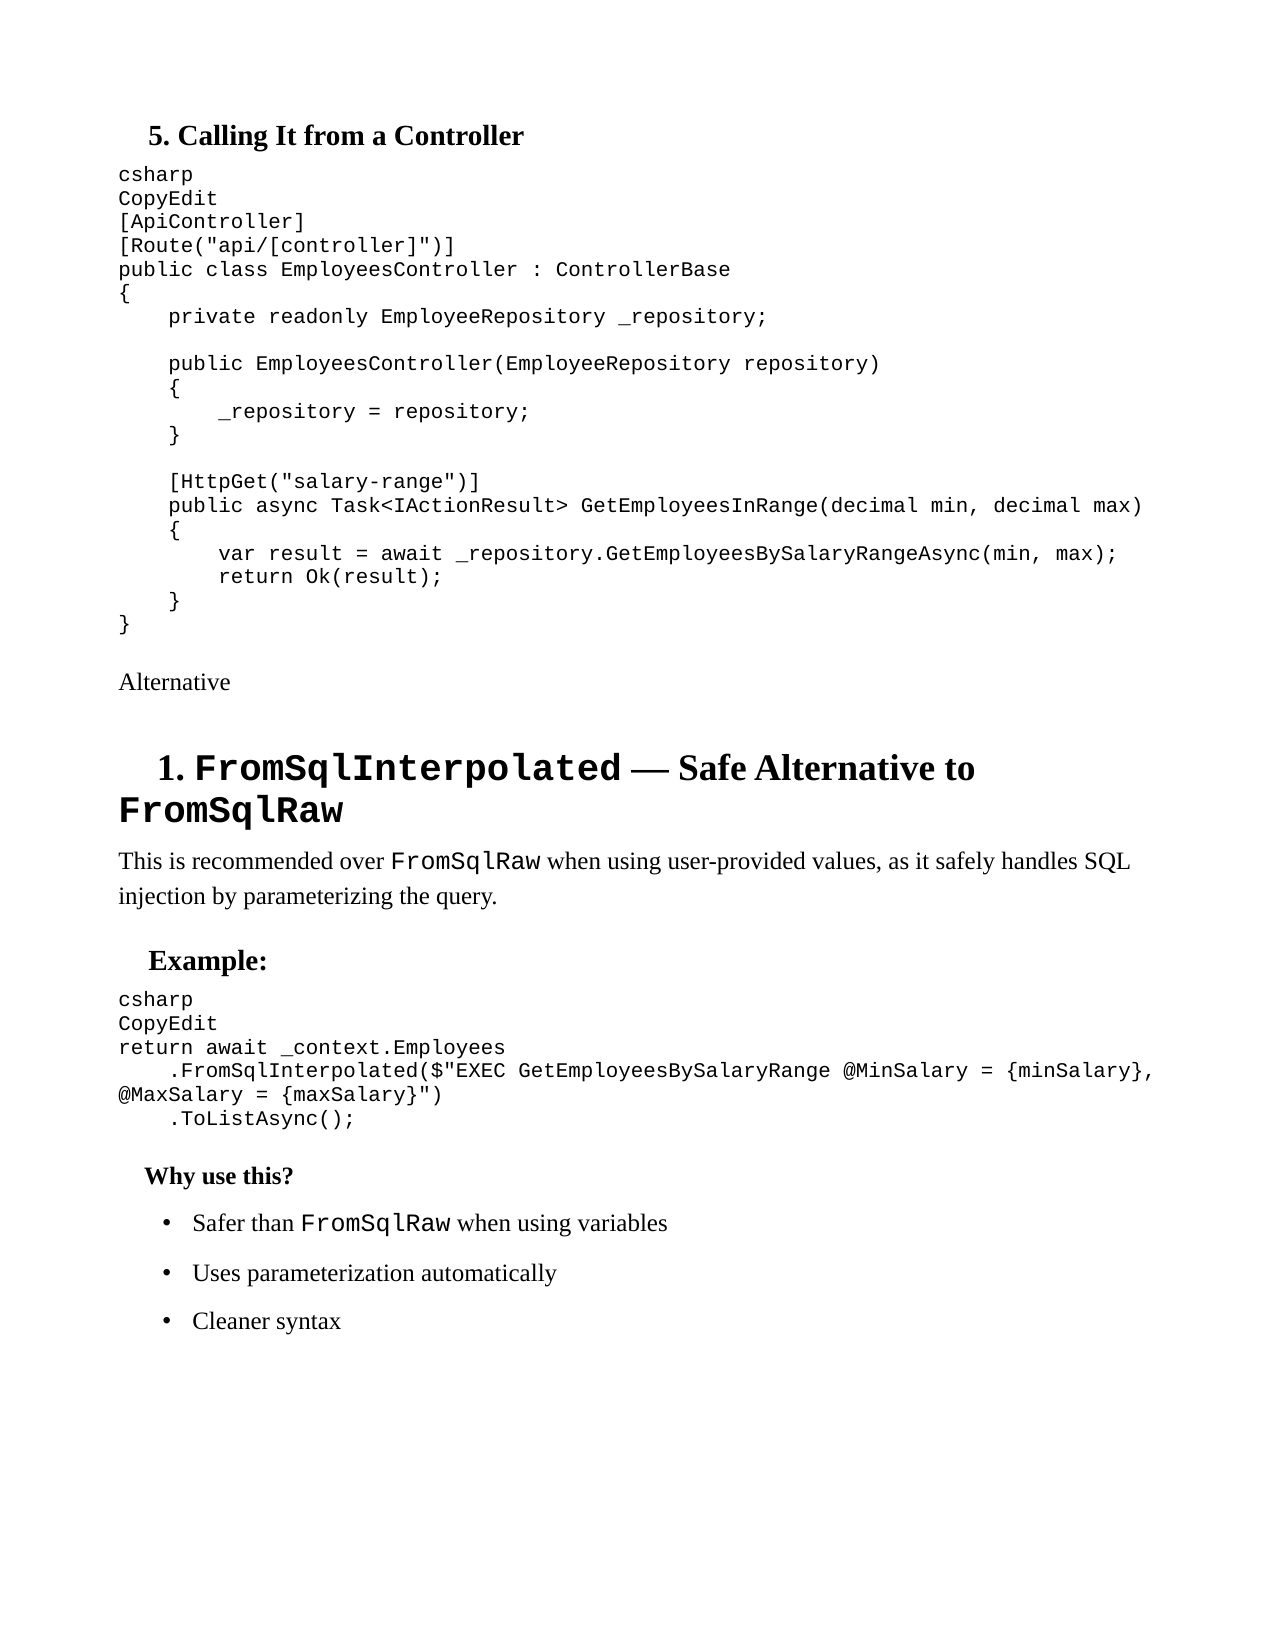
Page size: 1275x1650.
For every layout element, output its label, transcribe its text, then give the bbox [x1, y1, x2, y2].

text var result = await _repository.GetEmployeesBySalaryRangeAsync(min, max); [118, 542, 1157, 566]
text csharp [118, 164, 1157, 188]
text } [118, 613, 1157, 637]
text } [118, 424, 1157, 448]
text return await _context.Employees [118, 1037, 1157, 1060]
text { [118, 519, 1157, 542]
list Safer than FromSqlRaw when using variables [162, 1208, 1157, 1239]
list Uses parameterization automatically [162, 1258, 1157, 1287]
text ✅ Why use this? [118, 1161, 1157, 1189]
subtitle ✅ 5. Calling It from a Controller [118, 118, 1157, 152]
subtitle ✅ 1. FromSqlInterpolated — Safe Alternative to FromSqlRaw [118, 745, 1157, 834]
text .FromSqlInterpolated($"EXEC GetEmployeesBySalaryRange @MinSalary = {minSalary}, @MaxSalary = {maxSalary}") [118, 1060, 1157, 1108]
text _repository = repository; [118, 401, 1157, 424]
text public class EmployeesController : ControllerBase [118, 259, 1157, 282]
text [HttpGet("salary-range")] [118, 472, 1157, 495]
text public EmployeesController(EmployeeRepository repository) [118, 353, 1157, 377]
text [Route("api/[controller]")] [118, 235, 1157, 259]
text return Ok(result); [118, 566, 1157, 590]
text CopyEdit [118, 188, 1157, 211]
text public async Task<IActionResult> GetEmployeesInRange(decimal min, decimal max) [118, 495, 1157, 519]
text csharp [118, 989, 1157, 1013]
subtitle 🔹 Example: [118, 943, 1157, 977]
text Alternative [118, 667, 1157, 695]
text { [118, 377, 1157, 401]
text private readonly EmployeeRepository _repository; [118, 306, 1157, 330]
list Cleaner syntax [162, 1306, 1157, 1335]
text .ToListAsync(); [118, 1108, 1157, 1131]
text CopyEdit [118, 1013, 1157, 1037]
text } [118, 590, 1157, 613]
text { [118, 282, 1157, 306]
text This is recommended over FromSqlRaw when using user-provided values, as it safely handles SQL injection by parameterizing the query. [118, 846, 1157, 910]
text [ApiController] [118, 211, 1157, 235]
